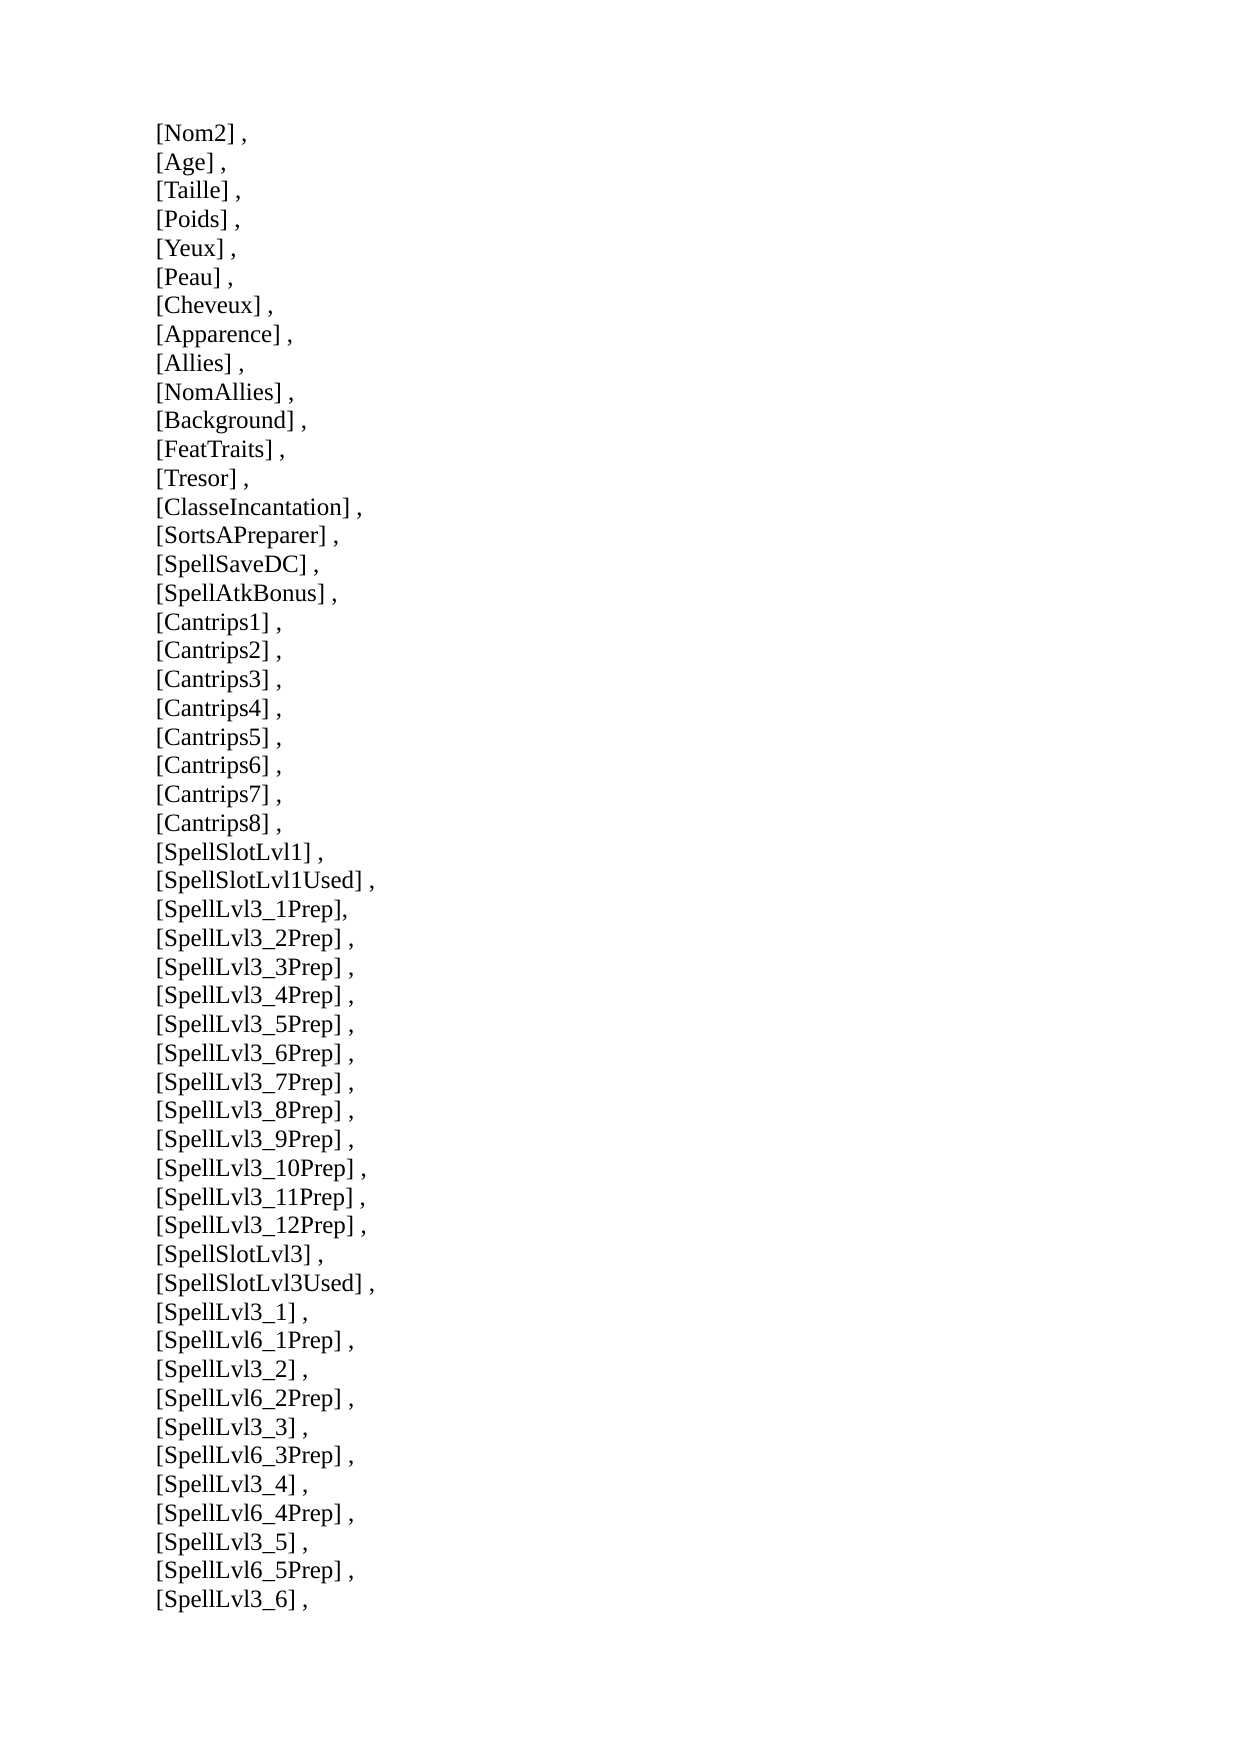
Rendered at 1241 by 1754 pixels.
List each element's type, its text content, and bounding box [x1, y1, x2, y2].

text [Cantrips1] , [118, 607, 1122, 636]
text [Taille] , [118, 176, 1122, 204]
text [Cantrips6] , [118, 751, 1122, 779]
text [SortsAPreparer] , [118, 521, 1122, 549]
text [Poids] , [118, 204, 1122, 233]
text [SpellLvl3_4Prep] , [118, 981, 1122, 1009]
text [Cantrips4] , [118, 693, 1122, 722]
text [Cantrips5] , [118, 722, 1122, 751]
text [FeatTraits] , [118, 434, 1122, 463]
text [SpellLvl3_8Prep] , [118, 1096, 1122, 1124]
text [SpellLvl3_5] , [118, 1527, 1122, 1556]
text [SpellLvl3_2] , [118, 1354, 1122, 1383]
text [SpellSlotLvl3Used] , [118, 1268, 1122, 1297]
text [Yeux] , [118, 233, 1122, 262]
text [SpellLvl3_9Prep] , [118, 1124, 1122, 1153]
text [SpellLvl3_10Prep] , [118, 1153, 1122, 1182]
text [ClasseIncantation] , [118, 492, 1122, 521]
text [SpellLvl3_6Prep] , [118, 1038, 1122, 1067]
text [Tresor] , [118, 463, 1122, 492]
text [SpellLvl3_3Prep] , [118, 952, 1122, 981]
text [Age] , [118, 147, 1122, 176]
text [SpellLvl6_2Prep] , [118, 1383, 1122, 1412]
text [SpellSlotLvl3] , [118, 1239, 1122, 1268]
text [SpellLvl3_4] , [118, 1469, 1122, 1498]
text [SpellAtkBonus] , [118, 578, 1122, 607]
text [SpellLvl3_2Prep] , [118, 923, 1122, 952]
text [SpellSlotLvl1Used] , [118, 866, 1122, 894]
text [Cantrips3] , [118, 664, 1122, 693]
text [SpellLvl3_1] , [118, 1297, 1122, 1326]
text [SpellSlotLvl1] , [118, 837, 1122, 866]
text [SpellLvl6_3Prep] , [118, 1441, 1122, 1469]
text [SpellLvl3_3] , [118, 1412, 1122, 1441]
text [SpellLvl3_1Prep], [118, 894, 1122, 923]
text [SpellLvl6_5Prep] , [118, 1556, 1122, 1584]
text [SpellLvl3_6] , [118, 1584, 1122, 1613]
text [Background] , [118, 406, 1122, 434]
text [Nom2] , [118, 118, 1122, 147]
text [Cantrips8] , [118, 808, 1122, 837]
text [Allies] , [118, 348, 1122, 377]
text [SpellSaveDC] , [118, 549, 1122, 578]
text [SpellLvl6_1Prep] , [118, 1326, 1122, 1354]
text [SpellLvl3_7Prep] , [118, 1067, 1122, 1096]
text [Cantrips7] , [118, 779, 1122, 808]
text [Cantrips2] , [118, 636, 1122, 664]
text [SpellLvl3_5Prep] , [118, 1009, 1122, 1038]
text [NomAllies] , [118, 377, 1122, 406]
text [Cheveux] , [118, 291, 1122, 319]
text [Apparence] , [118, 319, 1122, 348]
text [SpellLvl6_4Prep] , [118, 1498, 1122, 1527]
text [SpellLvl3_12Prep] , [118, 1211, 1122, 1239]
text [Peau] , [118, 262, 1122, 291]
text [SpellLvl3_11Prep] , [118, 1182, 1122, 1211]
